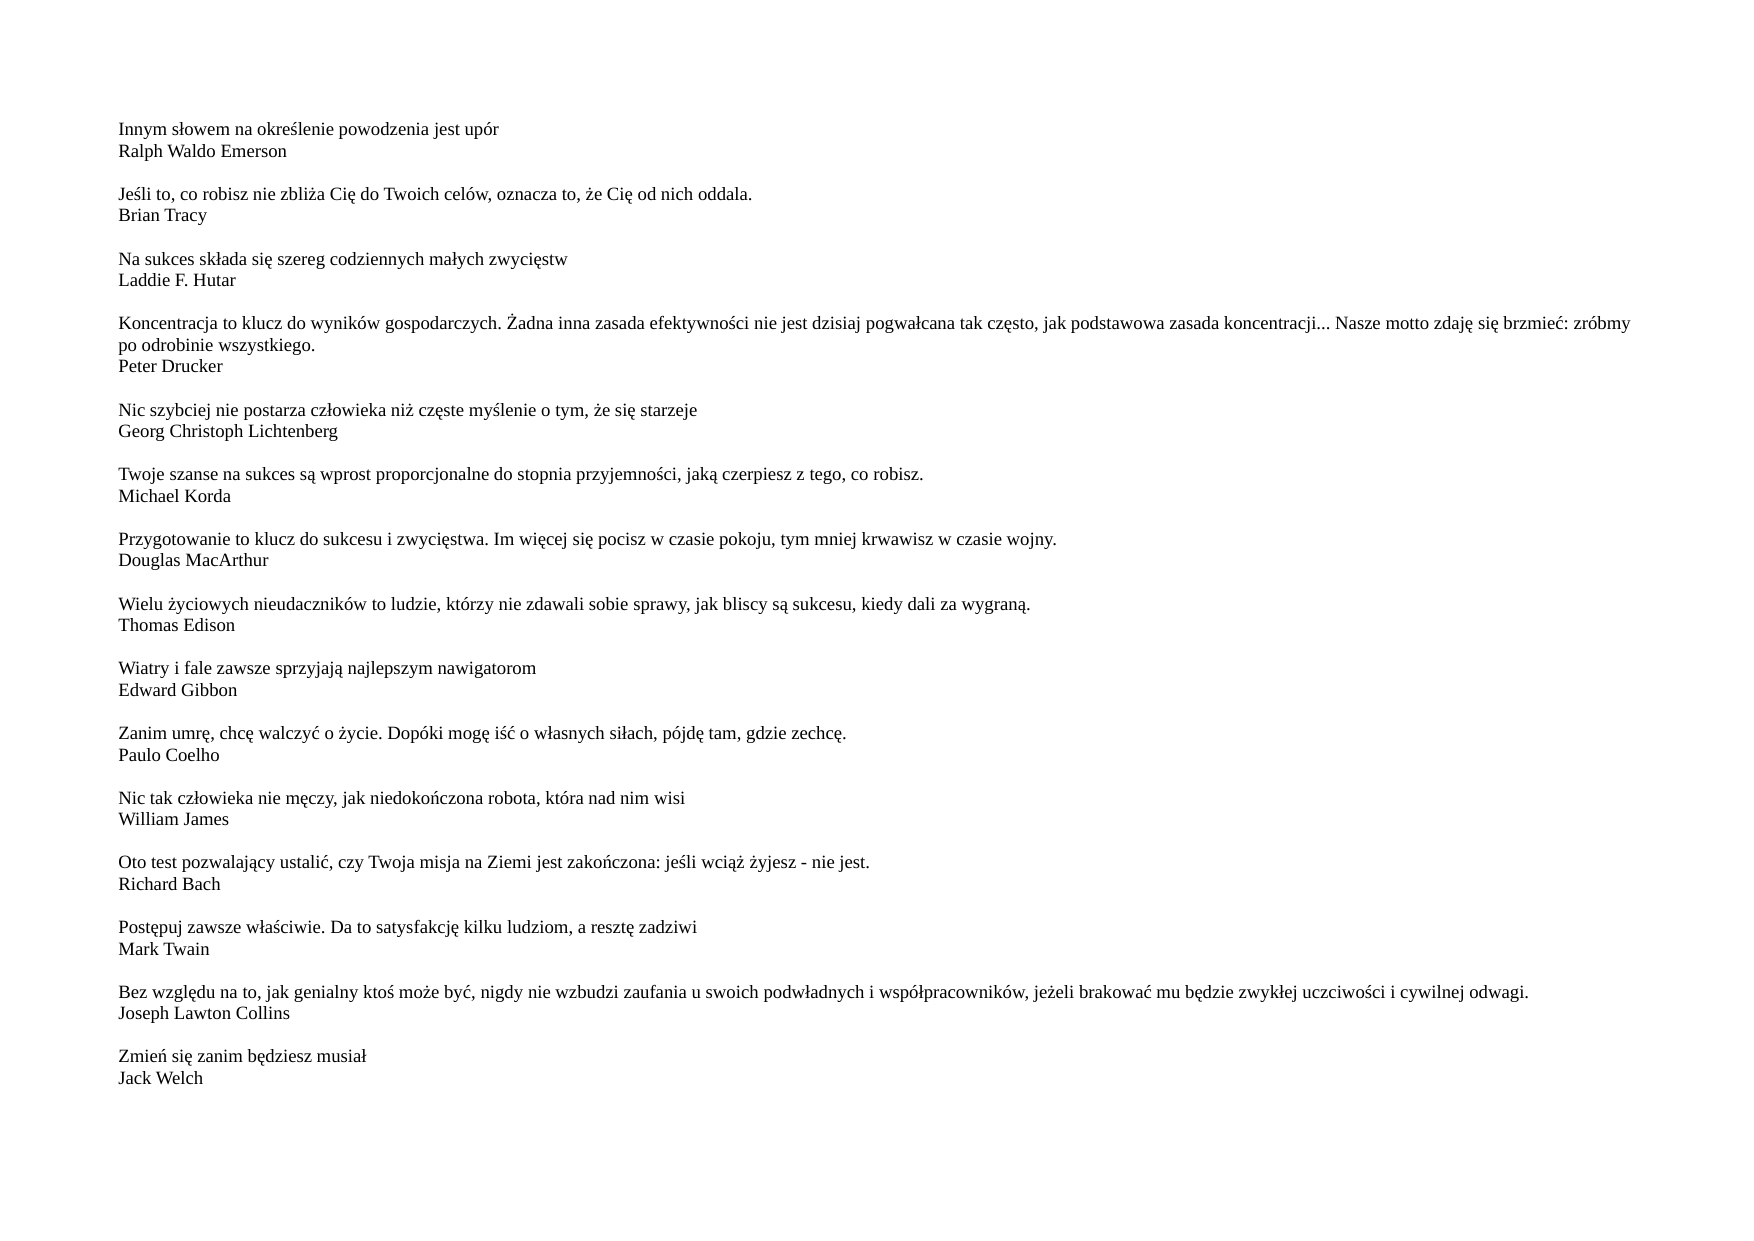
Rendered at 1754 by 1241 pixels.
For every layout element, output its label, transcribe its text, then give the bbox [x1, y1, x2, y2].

text Zmień się zanim będziesz musiał [118, 1045, 1636, 1067]
text William James [118, 808, 1636, 830]
text Oto test pozwalający ustalić, czy Twoja misja na Ziemi jest zakończona: jeśli wciąż żyjesz - nie jest. [118, 851, 1636, 873]
text Koncentracja to klucz do wyników gospodarczych. Żadna inna zasada efektywności nie jest dzisiaj pogwałcana tak często, jak podstawowa zasada koncentracji... Nasze motto zdaję się brzmieć: zróbmy po odrobinie wszystkiego. [118, 312, 1636, 355]
text Wielu życiowych nieudaczników to ludzie, którzy nie zdawali sobie sprawy, jak bliscy są sukcesu, kiedy dali za wygraną. [118, 592, 1636, 614]
text Brian Tracy [118, 204, 1636, 226]
text Nic tak człowieka nie męczy, jak niedokończona robota, która nad nim wisi [118, 787, 1636, 808]
text Edward Gibbon [118, 679, 1636, 700]
text Bez względu na to, jak genialny ktoś może być, nigdy nie wzbudzi zaufania u swoich podwładnych i współpracowników, jeżeli brakować mu będzie zwykłej uczciwości i cywilnej odwagi. [118, 981, 1636, 1002]
text Jack Welch [118, 1067, 1636, 1088]
text Twoje szanse na sukces są wprost proporcjonalne do stopnia przyjemności, jaką czerpiesz z tego, co robisz. [118, 463, 1636, 485]
text Przygotowanie to klucz do sukcesu i zwycięstwa. Im więcej się pocisz w czasie pokoju, tym mniej krwawisz w czasie wojny. [118, 528, 1636, 549]
text Richard Bach [118, 873, 1636, 894]
text Georg Christoph Lichtenberg [118, 420, 1636, 442]
text Postępuj zawsze właściwie. Da to satysfakcję kilku ludziom, a resztę zadziwi [118, 916, 1636, 937]
text Joseph Lawton Collins [118, 1002, 1636, 1024]
text Mark Twain [118, 937, 1636, 959]
text Ralph Waldo Emerson [118, 140, 1636, 161]
text Nic szybciej nie postarza człowieka niż częste myślenie o tym, że się starzeje [118, 398, 1636, 420]
text Paulo Coelho [118, 743, 1636, 765]
text Jeśli to, co robisz nie zbliża Cię do Twoich celów, oznacza to, że Cię od nich oddala. [118, 183, 1636, 204]
text Douglas MacArthur [118, 549, 1636, 571]
text Michael Korda [118, 485, 1636, 506]
text Zanim umrę, chcę walczyć o życie. Dopóki mogę iść o własnych siłach, pójdę tam, gdzie zechcę. [118, 722, 1636, 743]
text Thomas Edison [118, 614, 1636, 636]
text Wiatry i fale zawsze sprzyjają najlepszym nawigatorom [118, 657, 1636, 679]
text Peter Drucker [118, 355, 1636, 377]
text Innym słowem na określenie powodzenia jest upór [118, 118, 1636, 140]
text Laddie F. Hutar [118, 269, 1636, 291]
text Na sukces składa się szereg codziennych małych zwycięstw [118, 247, 1636, 269]
